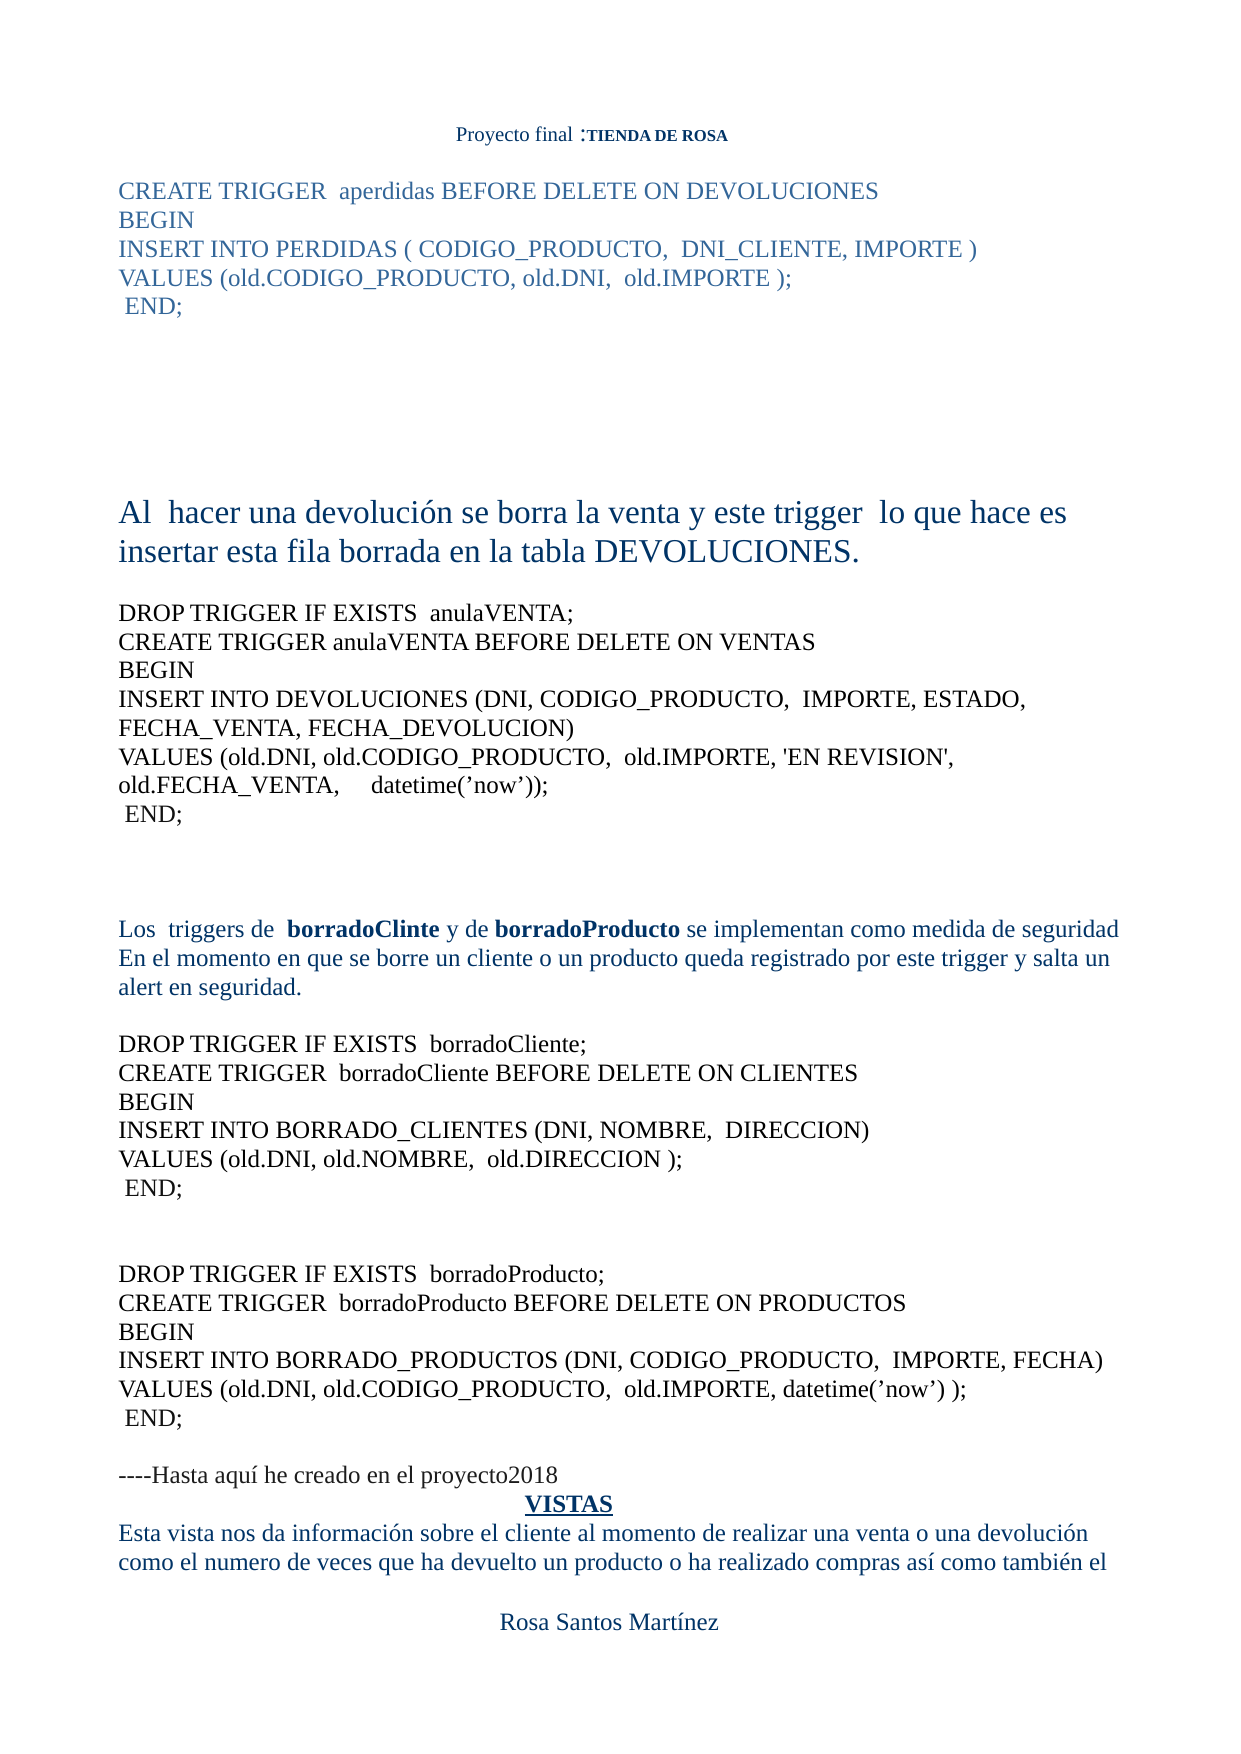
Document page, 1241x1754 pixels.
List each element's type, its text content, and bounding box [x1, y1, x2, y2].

text Esta vista nos da información sobre el cliente al momento de realizar una venta o una devolución como el numero de veces que ha devuelto un producto o ha realizado compras así como también el [118, 1518, 1122, 1576]
text VISTAS [118, 1489, 1122, 1518]
text En el momento en que se borre un cliente o un producto queda registrado por este trigger y salta un [118, 943, 1122, 972]
text INSERT INTO BORRADO_PRODUCTOS (DNI, CODIGO_PRODUCTO, IMPORTE, FECHA) [118, 1346, 1122, 1374]
text BEGIN [118, 1087, 1122, 1116]
text INSERT INTO BORRADO_CLIENTES (DNI, NOMBRE, DIRECCION) [118, 1116, 1122, 1144]
text VALUES (old.DNI, old.CODIGO_PRODUCTO, old.IMPORTE, 'EN REVISION', old.FECHA_VENTA, datetime(’now’)); [118, 742, 1122, 799]
text END; [118, 1403, 1122, 1432]
text Al hacer una devolución se borra la venta y este trigger lo que hace es insertar esta fila borrada en la tabla DEVOLUCIONES. [118, 493, 1122, 569]
text CREATE TRIGGER borradoCliente BEFORE DELETE ON CLIENTES [118, 1058, 1122, 1087]
text INSERT INTO DEVOLUCIONES (DNI, CODIGO_PRODUCTO, IMPORTE, ESTADO, FECHA_VENTA, FECHA_DEVOLUCION) [118, 684, 1122, 742]
text BEGIN [118, 1317, 1122, 1346]
text BEGIN [118, 656, 1122, 684]
text END; [118, 799, 1122, 828]
text DROP TRIGGER IF EXISTS borradoProducto; [118, 1259, 1122, 1288]
text END; [118, 291, 1122, 320]
text alert en seguridad. [118, 972, 1122, 1001]
text VALUES (old.DNI, old.NOMBRE, old.DIRECCION ); [118, 1144, 1122, 1173]
text BEGIN [118, 205, 1122, 234]
text CREATE TRIGGER aperdidas BEFORE DELETE ON DEVOLUCIONES [118, 176, 1122, 205]
text Los triggers de borradoClinte y de borradoProducto se implementan como medida de seguridad [118, 914, 1122, 943]
text CREATE TRIGGER anulaVENTA BEFORE DELETE ON VENTAS [118, 627, 1122, 656]
text VALUES (old.DNI, old.CODIGO_PRODUCTO, old.IMPORTE, datetime(’now’) ); [118, 1374, 1122, 1403]
text END; [118, 1173, 1122, 1202]
text DROP TRIGGER IF EXISTS borradoCliente; [118, 1029, 1122, 1058]
text DROP TRIGGER IF EXISTS anulaVENTA; [118, 598, 1122, 627]
text VALUES (old.CODIGO_PRODUCTO, old.DNI, old.IMPORTE ); [118, 263, 1122, 291]
text ----Hasta aquí he creado en el proyecto2018 [118, 1461, 1122, 1489]
text CREATE TRIGGER borradoProducto BEFORE DELETE ON PRODUCTOS [118, 1288, 1122, 1317]
text INSERT INTO PERDIDAS ( CODIGO_PRODUCTO, DNI_CLIENTE, IMPORTE ) [118, 234, 1122, 263]
